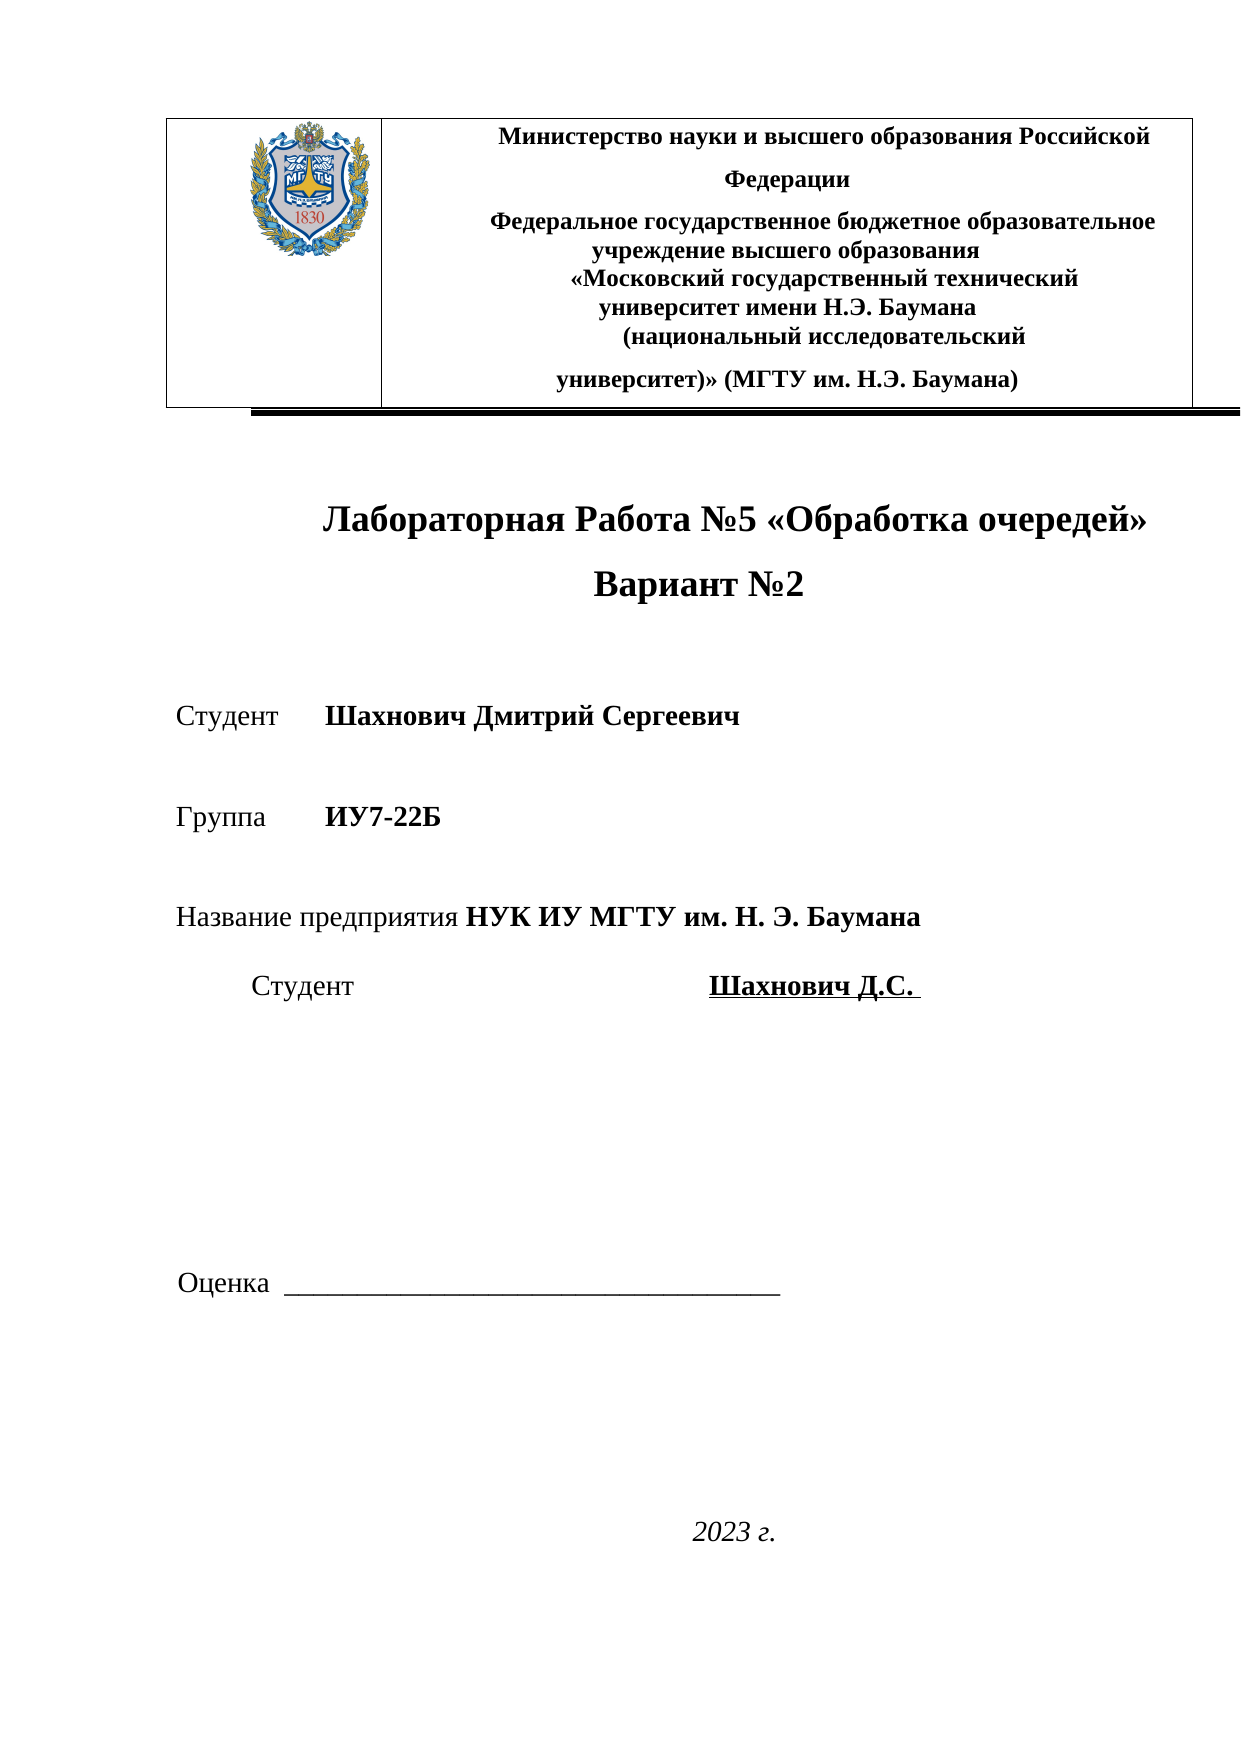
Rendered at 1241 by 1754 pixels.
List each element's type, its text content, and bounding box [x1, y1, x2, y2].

text Группа ИУ7-22Б [176, 799, 902, 832]
picture [249, 120, 370, 256]
text 2023 г. [216, 1514, 1181, 1548]
text Оценка __________________________________ [177, 1265, 1181, 1299]
table_header Министерство науки и высшего образования Российской Федерации Федеральное государственное бюджетное образовательное учреждение высшего образования «Московский государственный технический университет имени Н.Э. Баумана (национальный исследовательский университет)» (МГТУ им. Н.Э. Баумана) [382, 119, 1192, 407]
table_header Шахнович Д.С. [635, 968, 1139, 1034]
table_cell [635, 1135, 1139, 1201]
text Название предприятия НУК ИУ МГТУ им. Н. Э. Баумана [176, 899, 1181, 933]
table_header Студент [177, 968, 635, 1034]
table_header [167, 119, 381, 407]
text Студент Шахнович Дмитрий Сергеевич [176, 698, 902, 731]
table_cell [635, 1034, 1139, 1135]
text Лабораторная Работа №5 «Обработка очередей» Вариант №2 [216, 496, 1181, 604]
table_cell [177, 1135, 635, 1201]
table_cell [177, 1034, 635, 1135]
